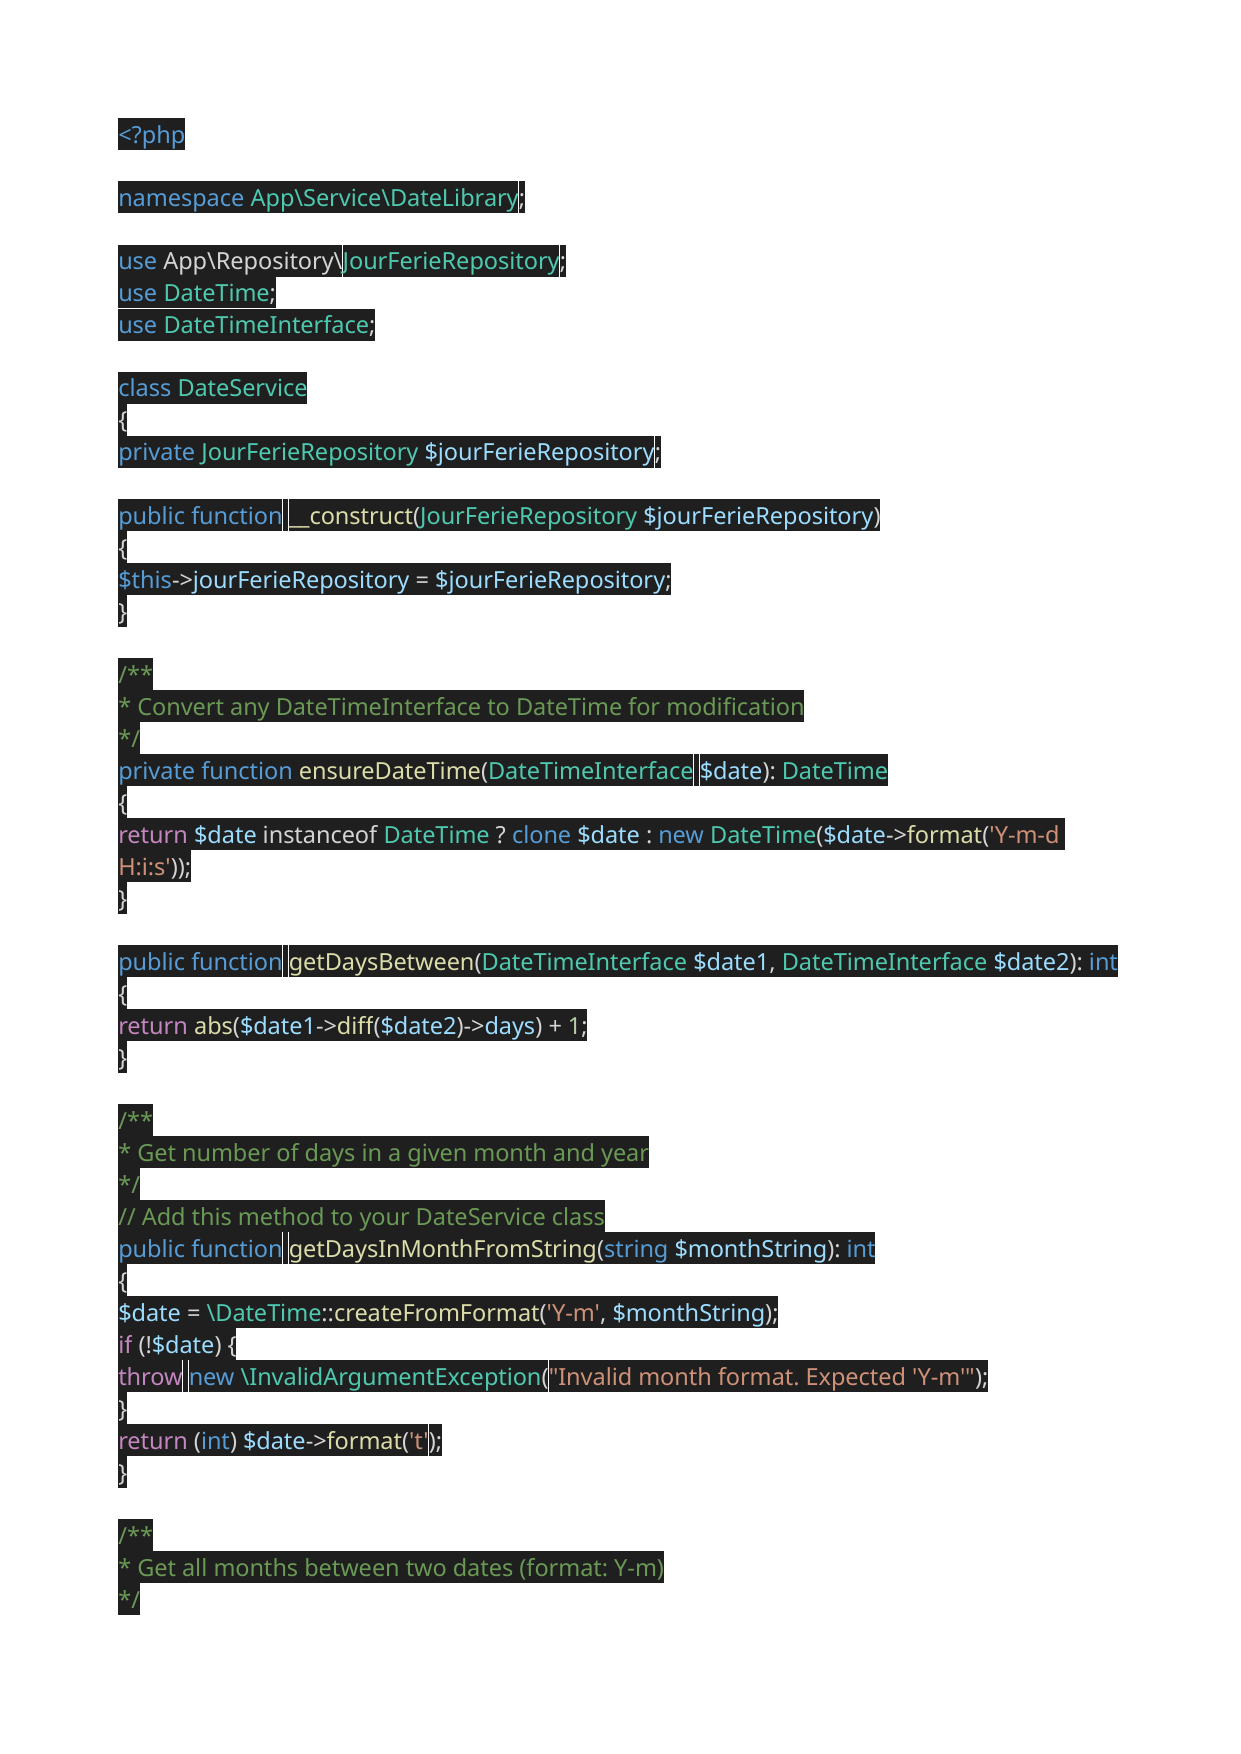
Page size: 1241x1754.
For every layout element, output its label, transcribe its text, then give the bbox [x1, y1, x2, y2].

text public function getDaysBetween(DateTimeInterface $date1, DateTimeInterface $date2): int [118, 945, 1122, 977]
text // Add this method to your DateService class [118, 1200, 1122, 1232]
text } [118, 882, 1122, 914]
text } [118, 1456, 1122, 1488]
text */ [118, 1168, 1122, 1200]
text /** [118, 658, 1122, 690]
text private JourFerieRepository $jourFerieRepository; [118, 436, 1122, 468]
text * Get number of days in a given month and year [118, 1136, 1122, 1168]
text { [118, 404, 1122, 436]
text { [118, 1264, 1122, 1296]
text */ [118, 1583, 1122, 1615]
text return $date instanceof DateTime ? clone $date : new DateTime($date->format('Y-m-d H:i:s')); [118, 818, 1122, 882]
text * Convert any DateTimeInterface to DateTime for modification [118, 690, 1122, 722]
text use DateTime; [118, 277, 1122, 308]
text return (int) $date->format('t'); [118, 1424, 1122, 1456]
text use DateTimeInterface; [118, 308, 1122, 341]
text /** [118, 1104, 1122, 1136]
text use App\Repository\JourFerieRepository; [118, 244, 1122, 277]
text { [118, 786, 1122, 818]
text class DateService [118, 372, 1122, 404]
text throw new \InvalidArgumentException("Invalid month format. Expected 'Y-m'"); [118, 1360, 1122, 1392]
text */ [118, 722, 1122, 754]
text return abs($date1->diff($date2)->days) + 1; [118, 1009, 1122, 1041]
text * Get all months between two dates (format: Y-m) [118, 1551, 1122, 1583]
text $this->jourFerieRepository = $jourFerieRepository; [118, 563, 1122, 595]
text } [118, 595, 1122, 627]
text $date = \DateTime::createFromFormat('Y-m', $monthString); [118, 1296, 1122, 1328]
text public function getDaysInMonthFromString(string $monthString): int [118, 1232, 1122, 1264]
text if (!$date) { [118, 1328, 1122, 1360]
text { [118, 977, 1122, 1009]
text } [118, 1392, 1122, 1424]
text namespace App\Service\DateLibrary; [118, 181, 1122, 213]
text public function __construct(JourFerieRepository $jourFerieRepository) [118, 499, 1122, 531]
text } [118, 1041, 1122, 1073]
text { [118, 531, 1122, 563]
text private function ensureDateTime(DateTimeInterface $date): DateTime [118, 754, 1122, 786]
text <?php [118, 118, 1122, 150]
text /** [118, 1519, 1122, 1551]
